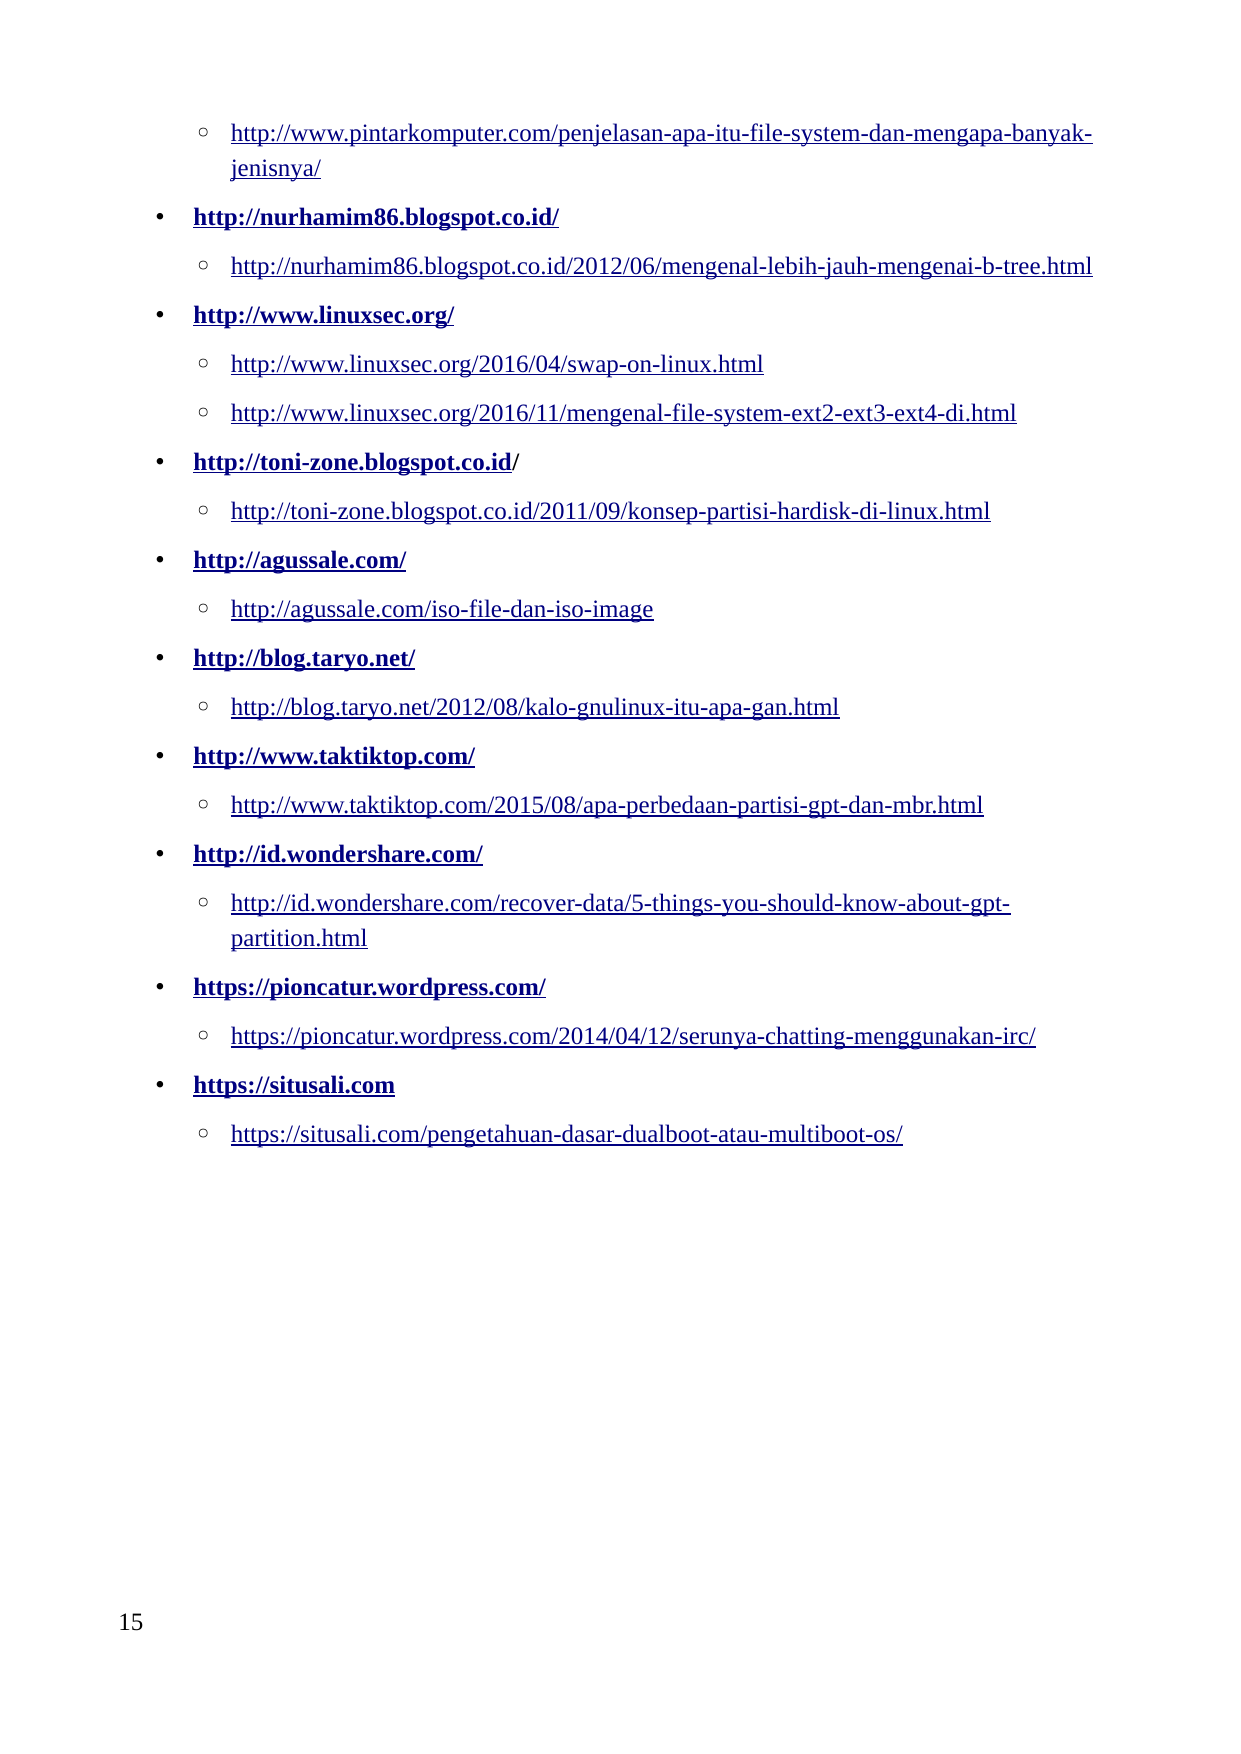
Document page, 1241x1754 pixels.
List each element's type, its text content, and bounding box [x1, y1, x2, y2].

list http://id.wondershare.com/recover-data/5-things-you-should-know-about-gpt-partition.html [193, 888, 1122, 952]
list http://blog.taryo.net/ [156, 643, 1122, 672]
list http://www.taktiktop.com/2015/08/apa-perbedaan-partisi-gpt-dan-mbr.html [193, 790, 1122, 819]
list http://www.taktiktop.com/ [156, 741, 1122, 770]
list http://id.wondershare.com/ [156, 839, 1122, 868]
list http://nurhamim86.blogspot.co.id/2012/06/mengenal-lebih-jauh-mengenai-b-tree.html [193, 251, 1122, 279]
list http://toni-zone.blogspot.co.id/ [156, 447, 1122, 476]
list http://blog.taryo.net/2012/08/kalo-gnulinux-itu-apa-gan.html [193, 692, 1122, 721]
list http://toni-zone.blogspot.co.id/2011/09/konsep-partisi-hardisk-di-linux.html [193, 496, 1122, 525]
list http://www.linuxsec.org/2016/11/mengenal-file-system-ext2-ext3-ext4-di.html [193, 398, 1122, 427]
list http://agussale.com/ [156, 545, 1122, 574]
list http://nurhamim86.blogspot.co.id/ [156, 202, 1122, 230]
list http://www.linuxsec.org/2016/04/swap-on-linux.html [193, 349, 1122, 378]
list https://pioncatur.wordpress.com/2014/04/12/serunya-chatting-menggunakan-irc/ [193, 1021, 1122, 1050]
list http://www.pintarkomputer.com/penjelasan-apa-itu-file-system-dan-mengapa-banyak-jenisnya/ [193, 118, 1122, 181]
list http://agussale.com/iso-file-dan-iso-image [193, 594, 1122, 623]
list http://www.linuxsec.org/ [156, 300, 1122, 328]
list https://situsali.com/pengetahuan-dasar-dualboot-atau-multiboot-os/ [193, 1119, 1122, 1148]
list https://pioncatur.wordpress.com/ [156, 972, 1122, 1001]
list https://situsali.com [156, 1070, 1122, 1099]
